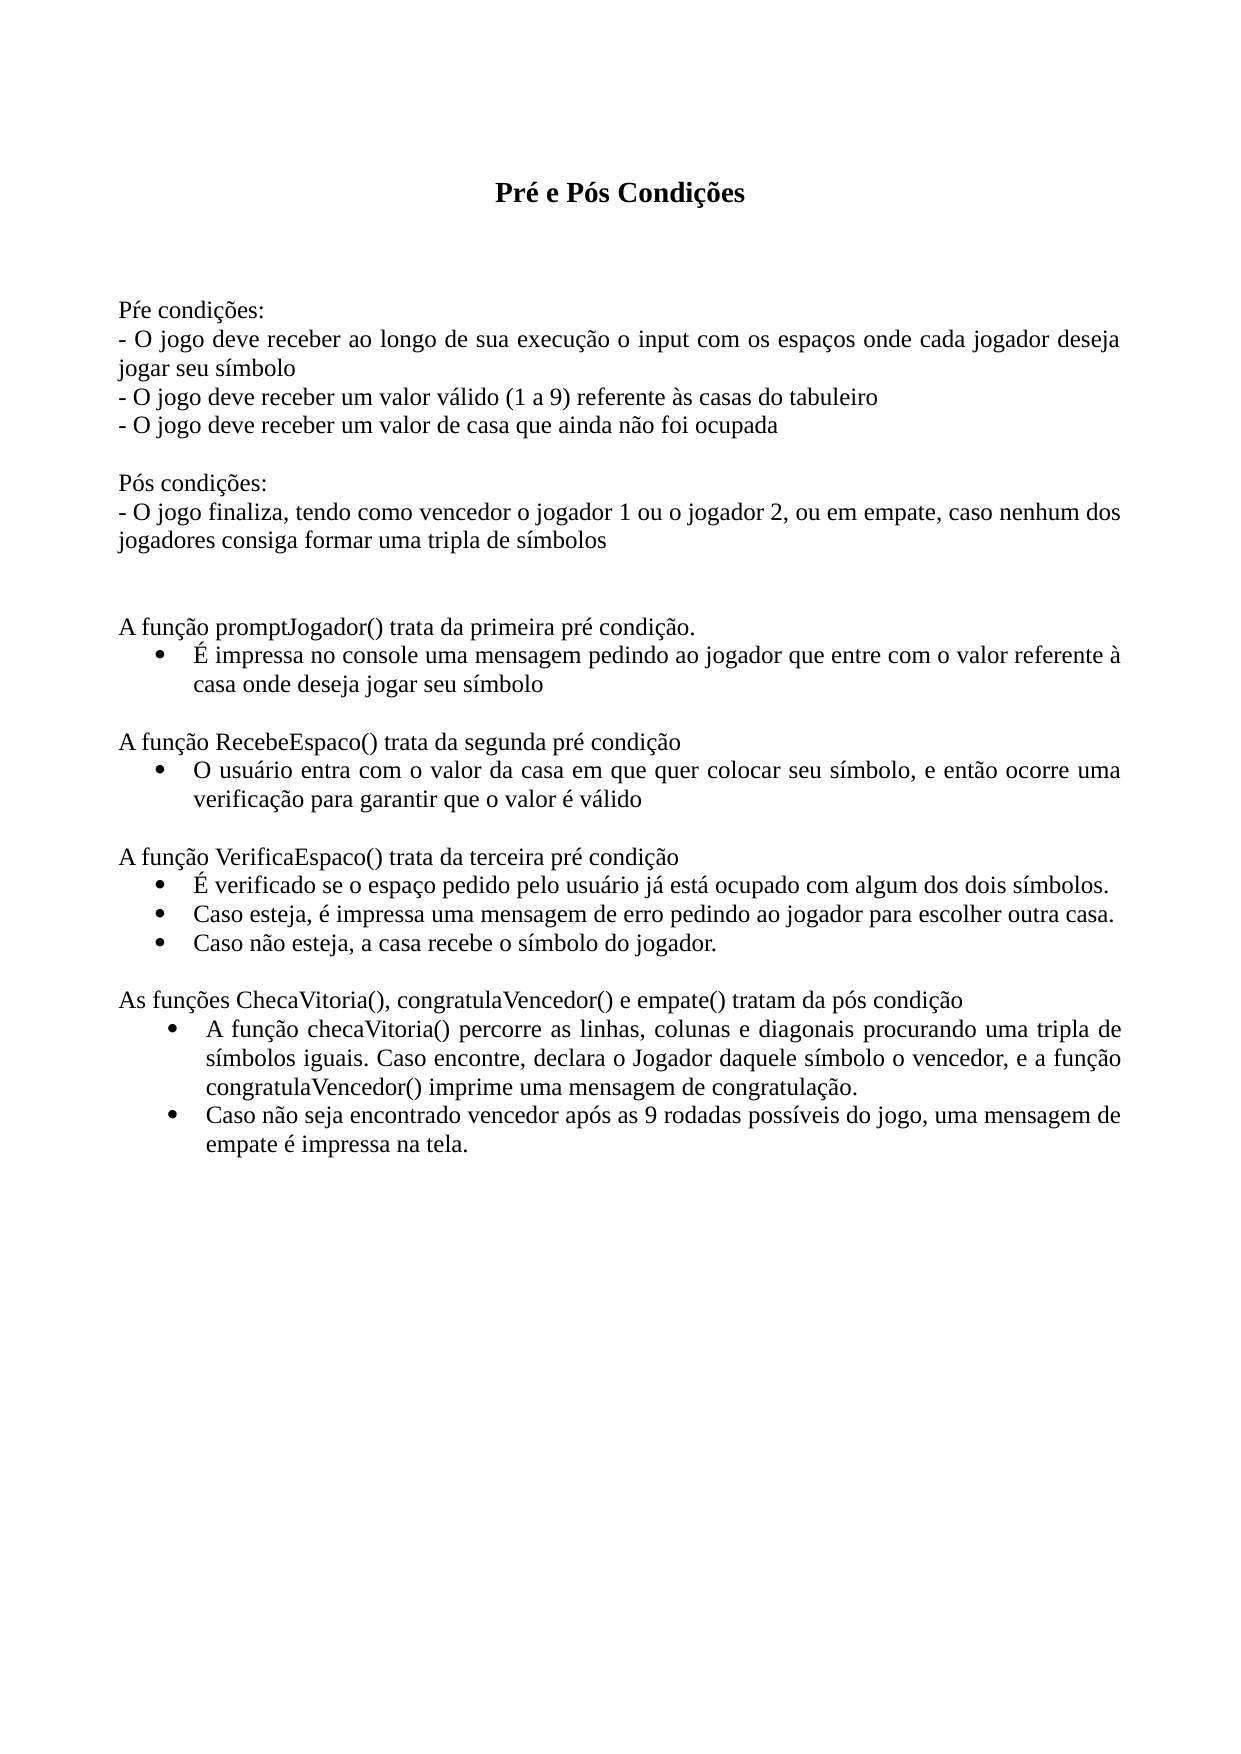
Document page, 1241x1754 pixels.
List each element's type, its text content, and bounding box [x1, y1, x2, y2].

list O usuário entra com o valor da casa em que quer colocar seu símbolo, e então ocorre uma verificação para garantir que o valor é válido [156, 755, 1122, 813]
text - O jogo deve receber um valor válido (1 a 9) referente às casas do tabuleiro [118, 382, 1122, 410]
list Caso esteja, é impressa uma mensagem de erro pedindo ao jogador para escolher outra casa. [156, 899, 1122, 928]
list A função checaVitoria() percorre as linhas, colunas e diagonais procurando uma tripla de símbolos iguais. Caso encontre, declara o Jogador daquele símbolo o vencedor, e a função congratulaVencedor() imprime uma mensagem de congratulação. [168, 1014, 1122, 1100]
text - O jogo deve receber ao longo de sua execução o input com os espaços onde cada jogador deseja jogar seu símbolo [118, 324, 1122, 382]
text A função VerificaEspaco() trata da terceira pré condição [118, 842, 1122, 870]
text Pré e Pós Condições [118, 176, 1122, 209]
list É verificado se o espaço pedido pelo usuário já está ocupado com algum dos dois símbolos. [156, 870, 1122, 899]
text Pŕe condições: [118, 295, 1122, 324]
text As funções ChecaVitoria(), congratulaVencedor() e empate() tratam da pós condição [118, 985, 1122, 1014]
list É impressa no console uma mensagem pedindo ao jogador que entre com o valor referente à casa onde deseja jogar seu símbolo [156, 640, 1122, 698]
list Caso não seja encontrado vencedor após as 9 rodadas possíveis do jogo, uma mensagem de empate é impressa na tela. [168, 1100, 1122, 1158]
text A função RecebeEspaco() trata da segunda pré condição [118, 727, 1122, 755]
list Caso não esteja, a casa recebe o símbolo do jogador. [156, 928, 1122, 957]
text A função promptJogador() trata da primeira pré condição. [118, 612, 1122, 640]
text Pós condições: [118, 468, 1122, 497]
text - O jogo finaliza, tendo como vencedor o jogador 1 ou o jogador 2, ou em empate, caso nenhum dos jogadores consiga formar uma tripla de símbolos [118, 497, 1122, 554]
text - O jogo deve receber um valor de casa que ainda não foi ocupada [118, 410, 1122, 439]
